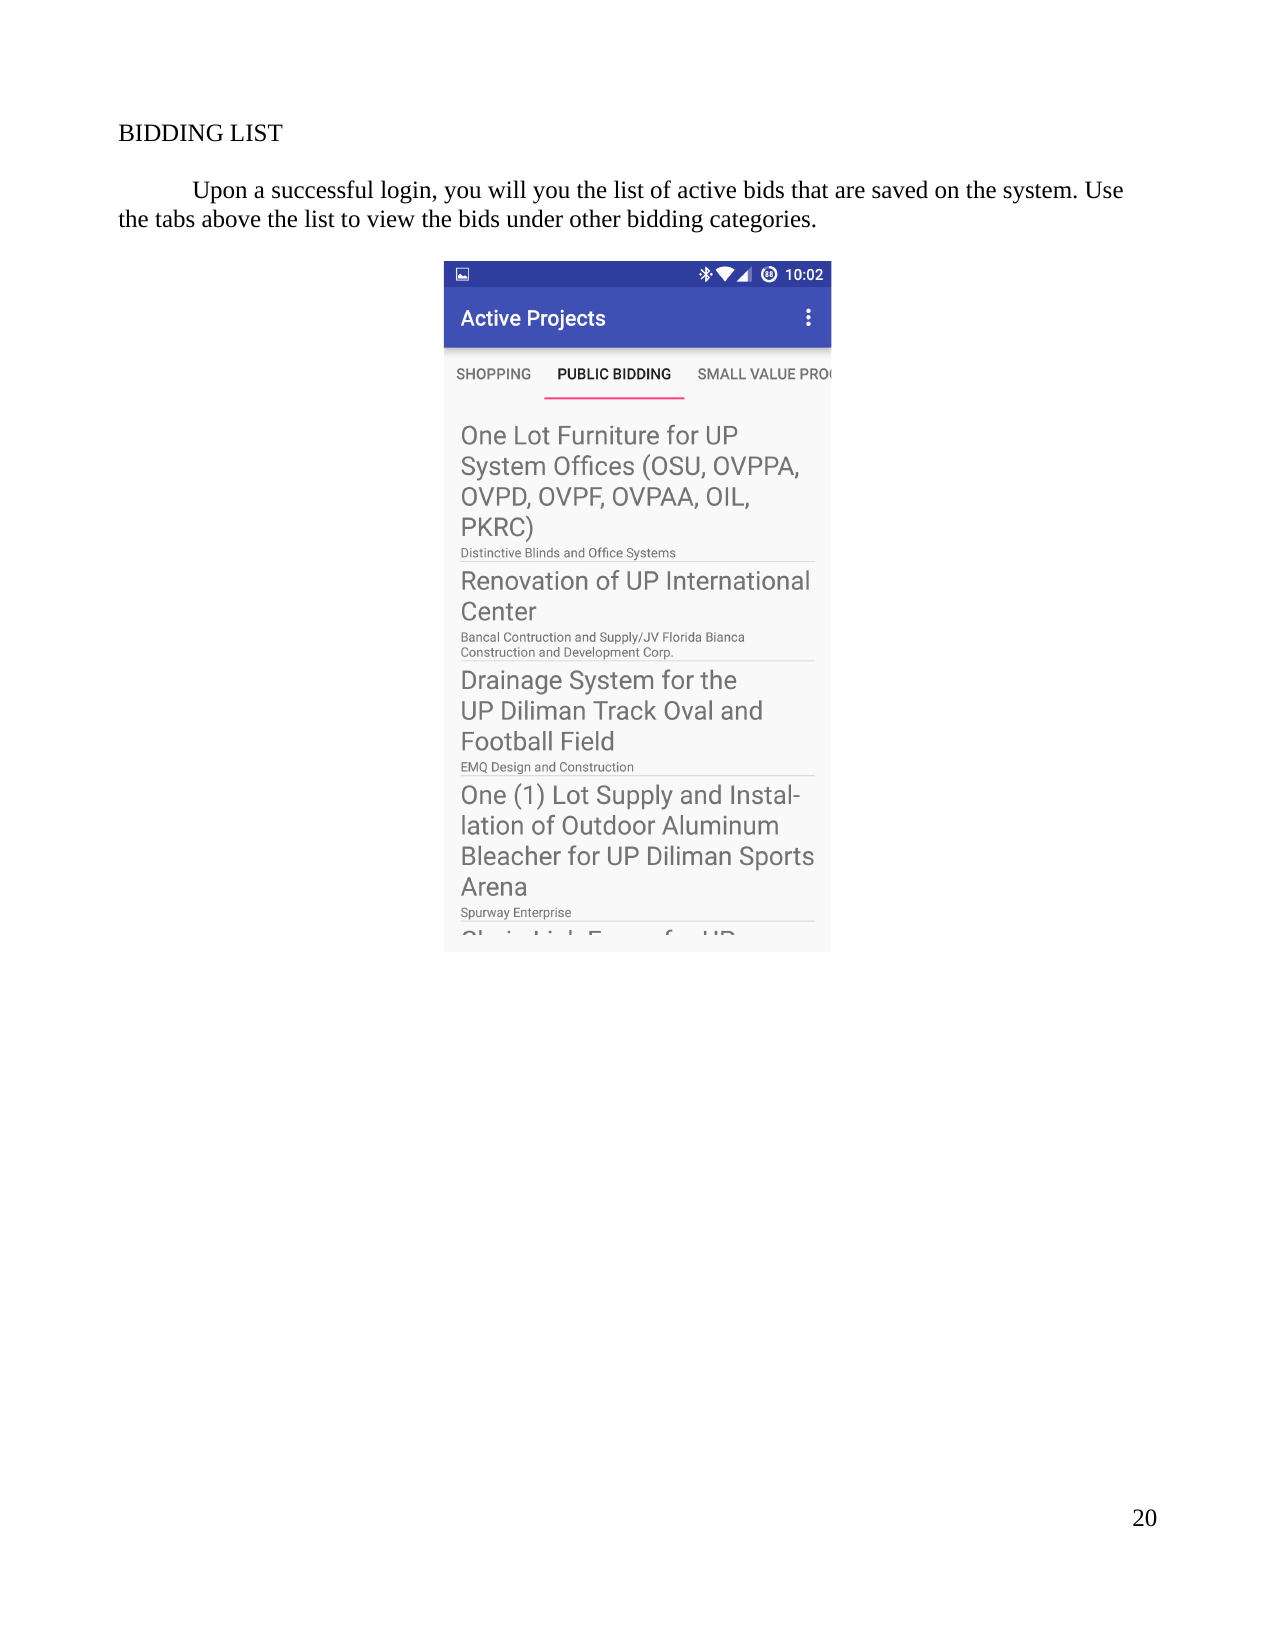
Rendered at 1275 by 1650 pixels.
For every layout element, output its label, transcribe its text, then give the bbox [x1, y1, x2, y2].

text Upon a successful login, you will you the list of active bids that are saved on the system. Use the tabs above the list to view the bids under other bidding categories. [118, 176, 1157, 233]
text BIDDING LIST [118, 118, 1157, 147]
picture [443, 261, 832, 952]
